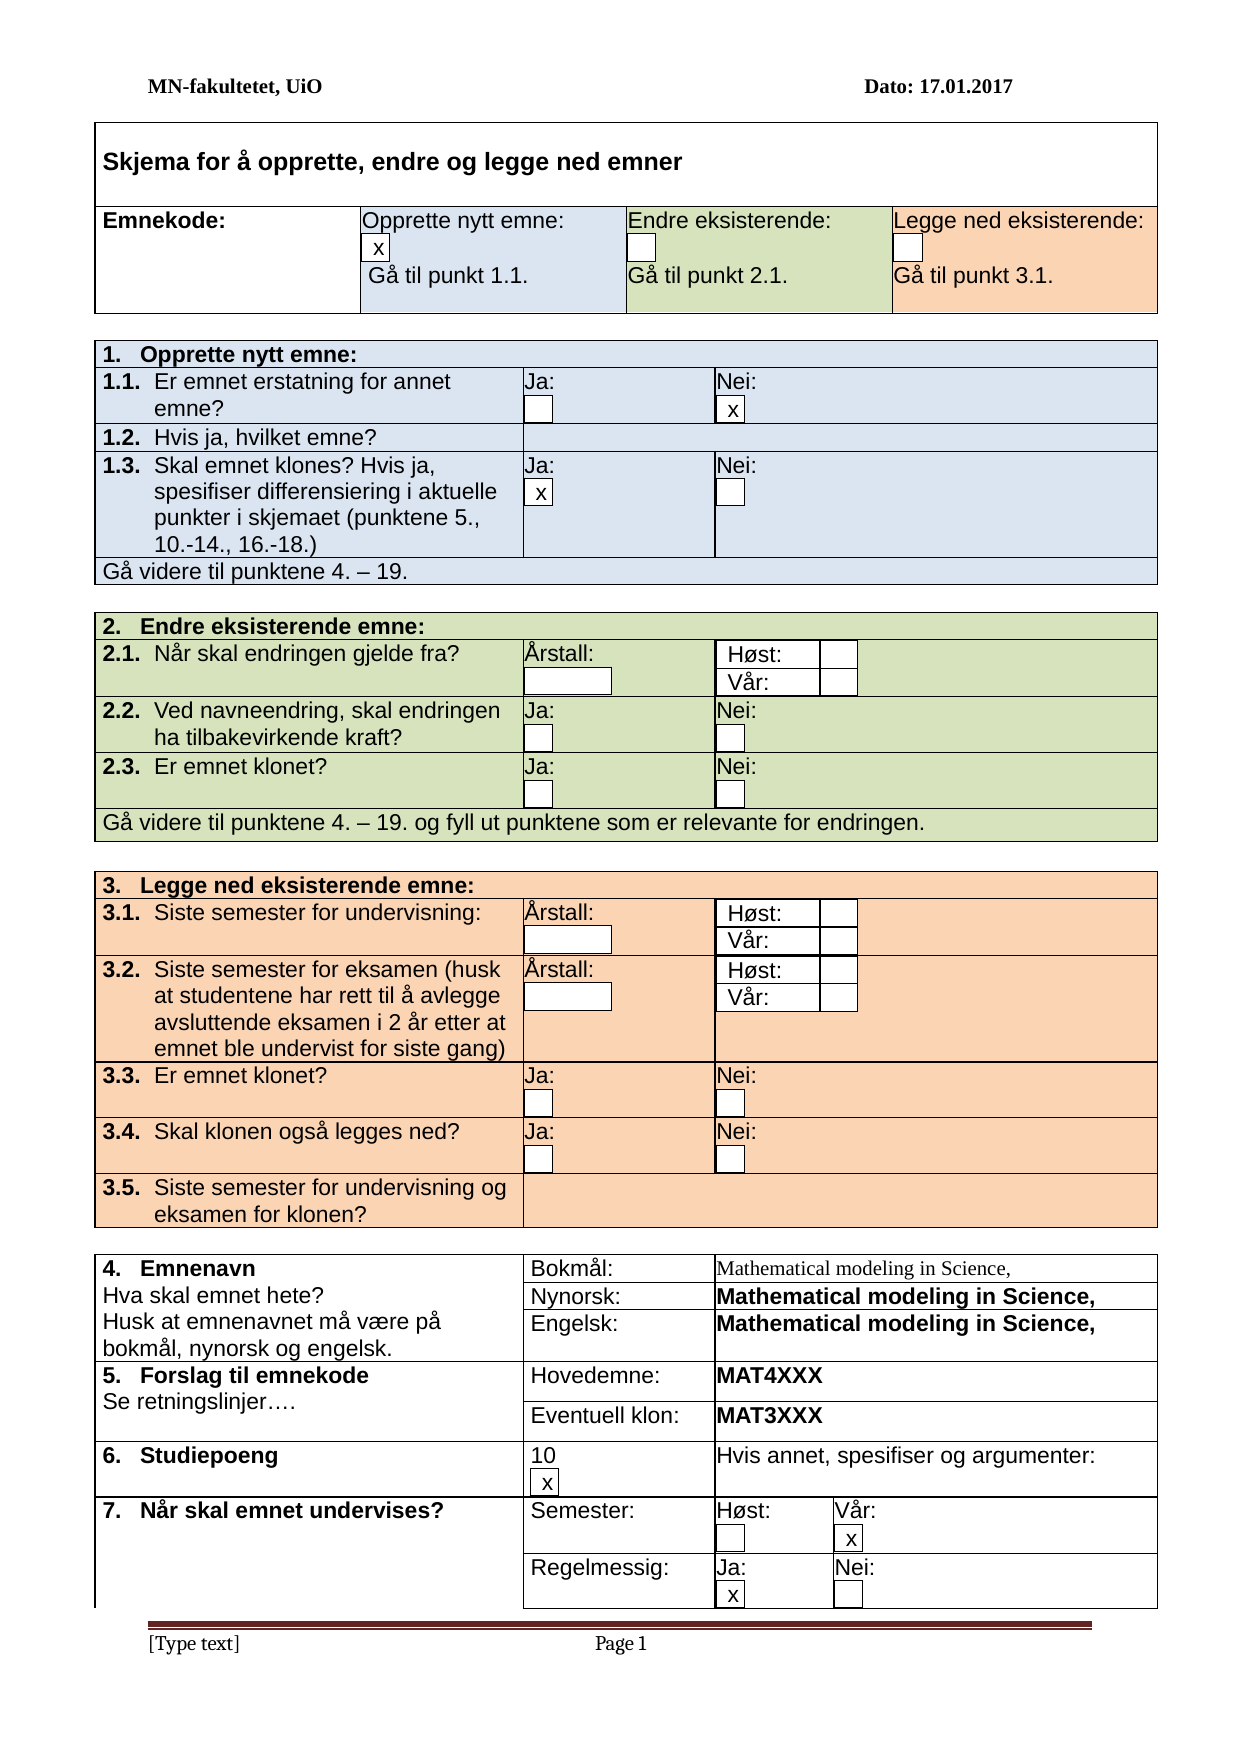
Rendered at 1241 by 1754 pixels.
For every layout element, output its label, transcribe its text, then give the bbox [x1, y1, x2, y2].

table_cell [1158, 451, 1240, 557]
table_cell Eventuell klon: [524, 1402, 714, 1441]
table_cell [858, 899, 1157, 955]
table_cell [95, 842, 1158, 871]
table_cell [1158, 955, 1240, 1061]
table_cell Emnenavn Hva skal emnet hete? Husk at emnenavnet må være på bokmål, nynorsk og engelsk. [96, 1255, 523, 1361]
table_cell Studiepoeng [96, 1442, 523, 1496]
table_cell [1158, 1309, 1240, 1361]
table_cell [1158, 1173, 1240, 1227]
table_cell [524, 1174, 1157, 1227]
table_cell Siste semester for undervisning og eksamen for klonen? [96, 1174, 523, 1227]
table_cell Vår: [717, 928, 819, 954]
table_cell Nei: [716, 1118, 1157, 1173]
table_header [821, 957, 857, 983]
table_cell Vår: [834, 1498, 1157, 1552]
table_header [717, 1525, 744, 1551]
table_cell [1158, 696, 1240, 752]
table_cell [1158, 871, 1240, 898]
table_cell Nei: [716, 1063, 1157, 1117]
table_cell Er emnet erstatning for annet emne? [96, 368, 523, 423]
table_cell [523, 585, 1158, 612]
table_cell Ja: [524, 753, 714, 808]
table_cell [1158, 1553, 1240, 1608]
table_header [821, 900, 857, 926]
table_cell Ved navneendring, skal endringen ha tilbakevirkende kraft? [96, 697, 523, 752]
table_cell [1158, 367, 1240, 423]
table_cell Nei: [716, 452, 1157, 557]
table_cell Ja: [524, 368, 714, 423]
table_cell Bokmål: [524, 1255, 714, 1282]
table_cell Mathematical modeling in Science, [716, 1255, 1157, 1282]
table_header [525, 668, 611, 694]
table_header [894, 234, 922, 261]
table_header [835, 1581, 862, 1607]
table_cell Når skal emnet undervises? [96, 1498, 523, 1608]
table_cell Nei: [834, 1554, 1157, 1608]
table_cell Vår: [717, 984, 819, 1011]
table_cell MAT3XXX [716, 1402, 1157, 1441]
table_cell Vår: [717, 669, 819, 695]
table_header [525, 781, 552, 807]
table_cell Nei: [716, 368, 1157, 423]
table_header [717, 781, 744, 807]
table_header [525, 983, 611, 1010]
table_header x [362, 234, 389, 261]
table_cell Nei: [716, 697, 1157, 752]
table_header [717, 725, 744, 751]
table_cell MAT4XXX [716, 1362, 1157, 1401]
table_cell Gå videre til punktene 4. – 19. [96, 558, 1157, 584]
table_cell [1158, 1227, 1240, 1254]
table_cell Er emnet klonet? [96, 753, 523, 808]
table_cell [1158, 1441, 1240, 1496]
table_cell Gå videre til punktene 4. – 19. og fyll ut punktene som er relevante for endringen. [96, 809, 1157, 841]
table_cell [821, 928, 857, 954]
table_cell [1158, 1254, 1240, 1282]
table_header [525, 725, 552, 751]
table_cell [1158, 808, 1240, 841]
table_cell Endre eksisterende emne: [96, 613, 1157, 639]
table_cell Hvis ja, hvilket emne? [96, 424, 523, 451]
table_cell Mathematical modeling in Science, [716, 1283, 1157, 1309]
table_cell Når skal endringen gjelde fra? [96, 640, 523, 696]
table_cell [1158, 1401, 1240, 1441]
table_cell [858, 640, 1157, 696]
table_cell Ja: [716, 1554, 833, 1608]
table_cell Opprette nytt emne: Gå til punkt 1.1. [361, 207, 626, 312]
table_cell Skal emnet klones? Hvis ja, spesifiser differensiering i aktuelle punkter i skjemaet (punktene 5., 10.-14., 16.-18.) [96, 452, 523, 557]
table_cell [523, 1228, 1158, 1254]
table_cell [1158, 639, 1240, 696]
table_cell [716, 956, 1157, 1061]
table_cell Årstall: [524, 640, 714, 696]
table_cell Engelsk: [524, 1310, 714, 1361]
table_cell [1158, 1496, 1240, 1552]
table_cell [1158, 1361, 1240, 1401]
table_header Høst: [717, 900, 819, 926]
table_header [525, 926, 611, 953]
table_cell [1158, 206, 1240, 312]
table_cell Ja: [524, 452, 714, 557]
table_cell Høst: [716, 1498, 833, 1552]
table_header [525, 396, 552, 422]
table_cell [523, 314, 1158, 340]
table_cell Semester: [524, 1498, 714, 1552]
table_cell Ja: [524, 1118, 714, 1173]
table_cell Ja: [524, 1063, 714, 1117]
table_header x [835, 1525, 862, 1551]
table_cell Hovedemne: [524, 1362, 714, 1401]
table_cell Er emnet klonet? [96, 1063, 523, 1117]
table_cell Hvis annet, spesifiser og argumenter: [716, 1442, 1157, 1496]
table_header [717, 1090, 744, 1116]
table_cell [1158, 584, 1240, 612]
table_cell [1158, 340, 1240, 367]
table_header x [717, 396, 744, 422]
table_cell [1158, 1061, 1240, 1117]
table_header x [531, 1469, 558, 1495]
table_cell Forslag til emnekode Se retningslinjer…. [96, 1362, 523, 1441]
table_header [717, 1146, 744, 1172]
table_cell Siste semester for undervisning: [96, 899, 523, 955]
table_cell Opprette nytt emne: [96, 341, 1157, 367]
table_cell Regelmessig: [524, 1554, 714, 1608]
table_header [628, 234, 655, 261]
table_cell Skal klonen også legges ned? [96, 1118, 523, 1173]
table_cell [821, 669, 857, 695]
table_cell Endre eksisterende: Gå til punkt 2.1. [627, 207, 892, 312]
table_cell [95, 1228, 523, 1254]
table_cell Ja: [524, 697, 714, 752]
table_cell Mathematical modeling in Science, [716, 1310, 1157, 1361]
table_cell [95, 314, 523, 340]
table_cell [1158, 841, 1240, 871]
table_cell [95, 585, 523, 612]
table_cell Legge ned eksisterende emne: [96, 872, 1157, 898]
table_cell [1158, 423, 1240, 451]
table_header x [525, 479, 552, 505]
table_header Høst: [717, 641, 819, 668]
table_cell Siste semester for eksamen (husk at studentene har rett til å avlegge avsluttende eksamen i 2 år etter at emnet ble undervist for siste gang) [96, 956, 523, 1061]
table_cell [1158, 898, 1240, 955]
table_header x [717, 1581, 744, 1607]
table_cell Årstall: [524, 899, 714, 955]
table_cell Emnekode: [96, 207, 360, 312]
table_header [717, 479, 744, 505]
table_header [1158, 122, 1240, 206]
table_header [821, 641, 857, 668]
table_cell Årstall: [524, 956, 714, 1061]
table_cell 10 [524, 1442, 714, 1496]
table_cell [524, 424, 1157, 451]
table_cell [1158, 1282, 1240, 1309]
table_cell [1158, 612, 1240, 639]
table_cell [1158, 1117, 1240, 1173]
table_header [525, 1090, 552, 1116]
table_cell Legge ned eksisterende: Gå til punkt 3.1. [893, 207, 1157, 312]
table_header Høst: [717, 957, 819, 983]
table_cell Nynorsk: [524, 1283, 714, 1309]
table_header Skjema for å opprette, endre og legge ned emner [96, 123, 1157, 206]
table_cell [1158, 752, 1240, 808]
table_cell [821, 984, 857, 1011]
table_cell Nei: [716, 753, 1157, 808]
table_cell [1158, 557, 1240, 584]
table_header [525, 1146, 552, 1172]
table_cell [1158, 313, 1240, 340]
